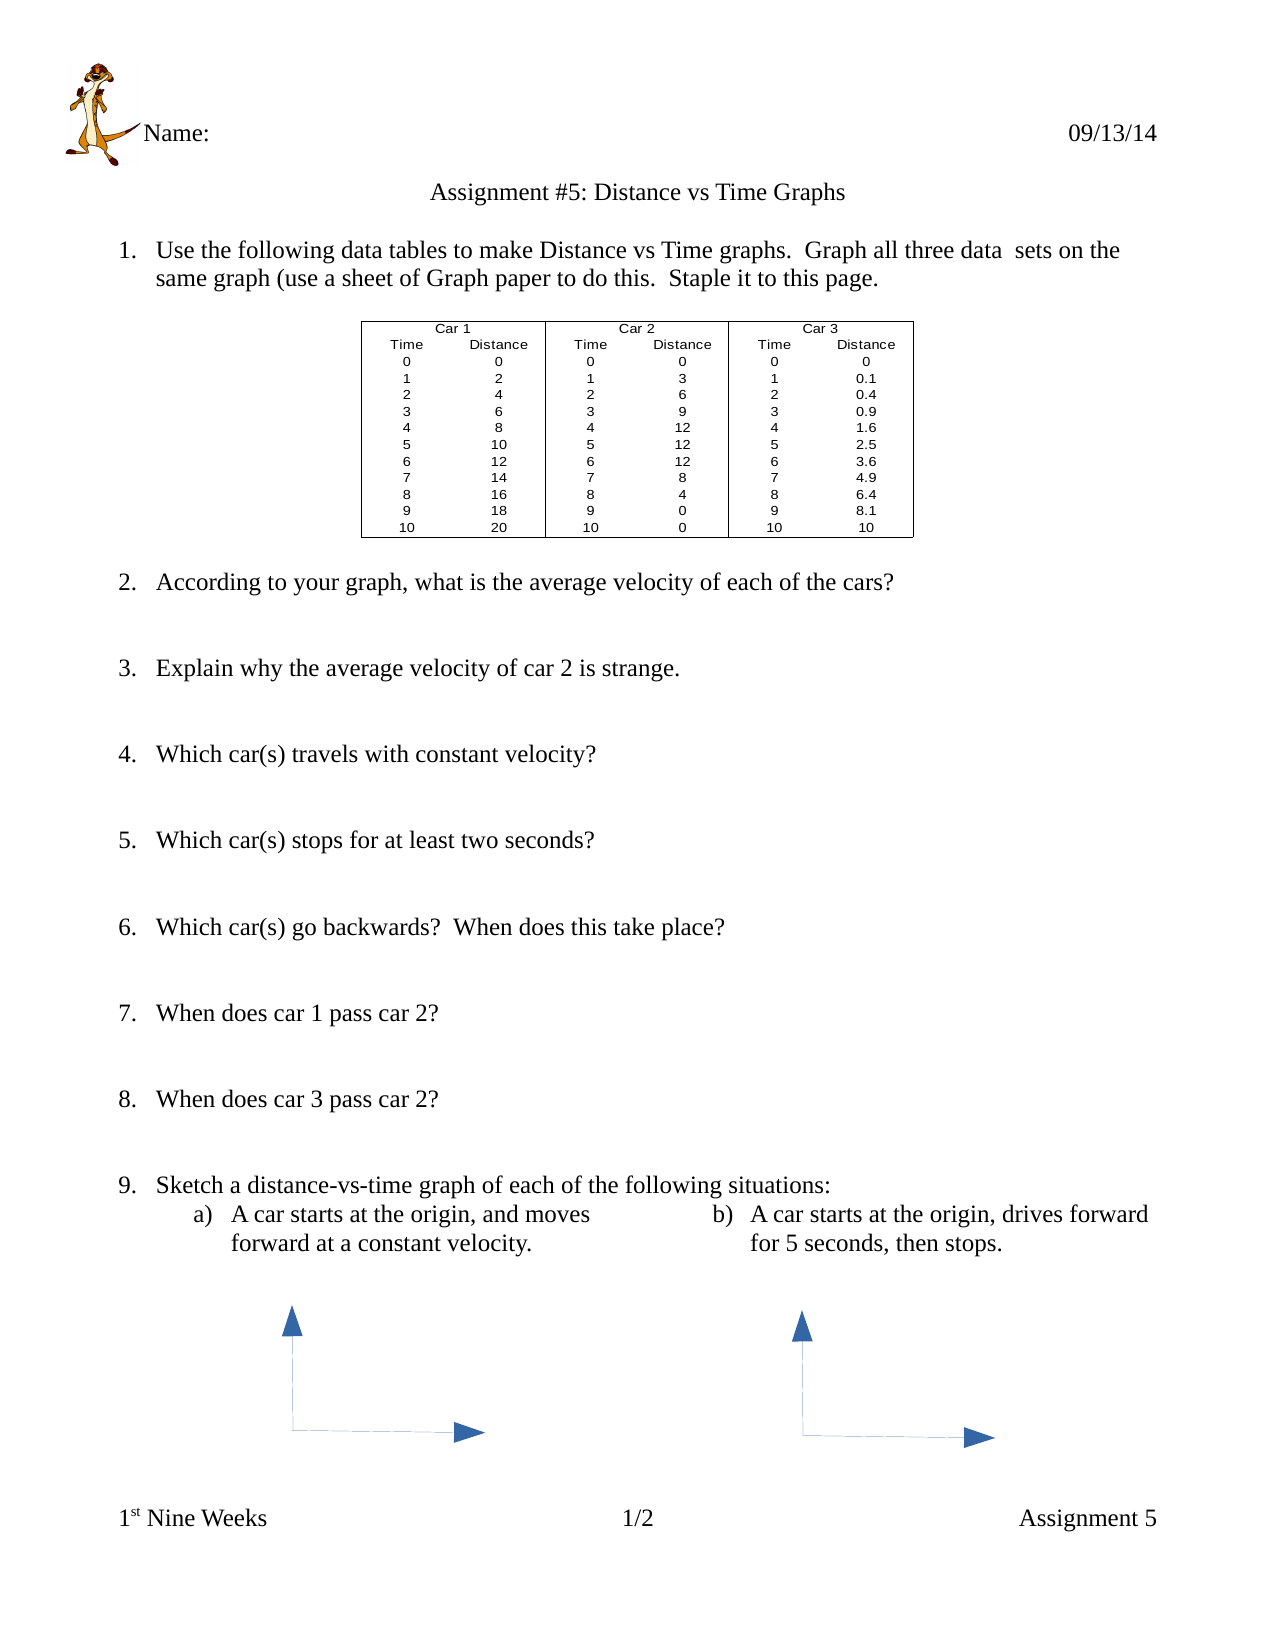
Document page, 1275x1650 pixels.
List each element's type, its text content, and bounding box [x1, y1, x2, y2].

list When does car 1 pass car 2? [118, 998, 1157, 1027]
list Use the following data tables to make Distance vs Time graphs. Graph all three data sets on the same graph (use a sheet of Graph paper to do this. Staple it to this page. [118, 235, 1157, 292]
list Sketch a distance-vs-time graph of each of the following situations: [118, 1171, 1157, 1199]
list A car starts at the origin, drives forward for 5 seconds, then stops. [712, 1199, 1157, 1257]
list Which car(s) stops for at least two seconds? [118, 826, 1157, 854]
text Assignment #5: Distance vs Time Graphs [118, 177, 1157, 206]
list Explain why the average velocity of car 2 is strange. [118, 653, 1157, 682]
list Which car(s) go backwards? When does this take place? [118, 912, 1157, 941]
list Which car(s) travels with constant velocity? [118, 739, 1157, 768]
list When does car 3 pass car 2? [118, 1084, 1157, 1113]
list According to your graph, what is the average velocity of each of the cars? [118, 567, 1157, 596]
list A car starts at the origin, and moves forward at a constant velocity. [193, 1199, 637, 1257]
picture [65, 63, 141, 166]
